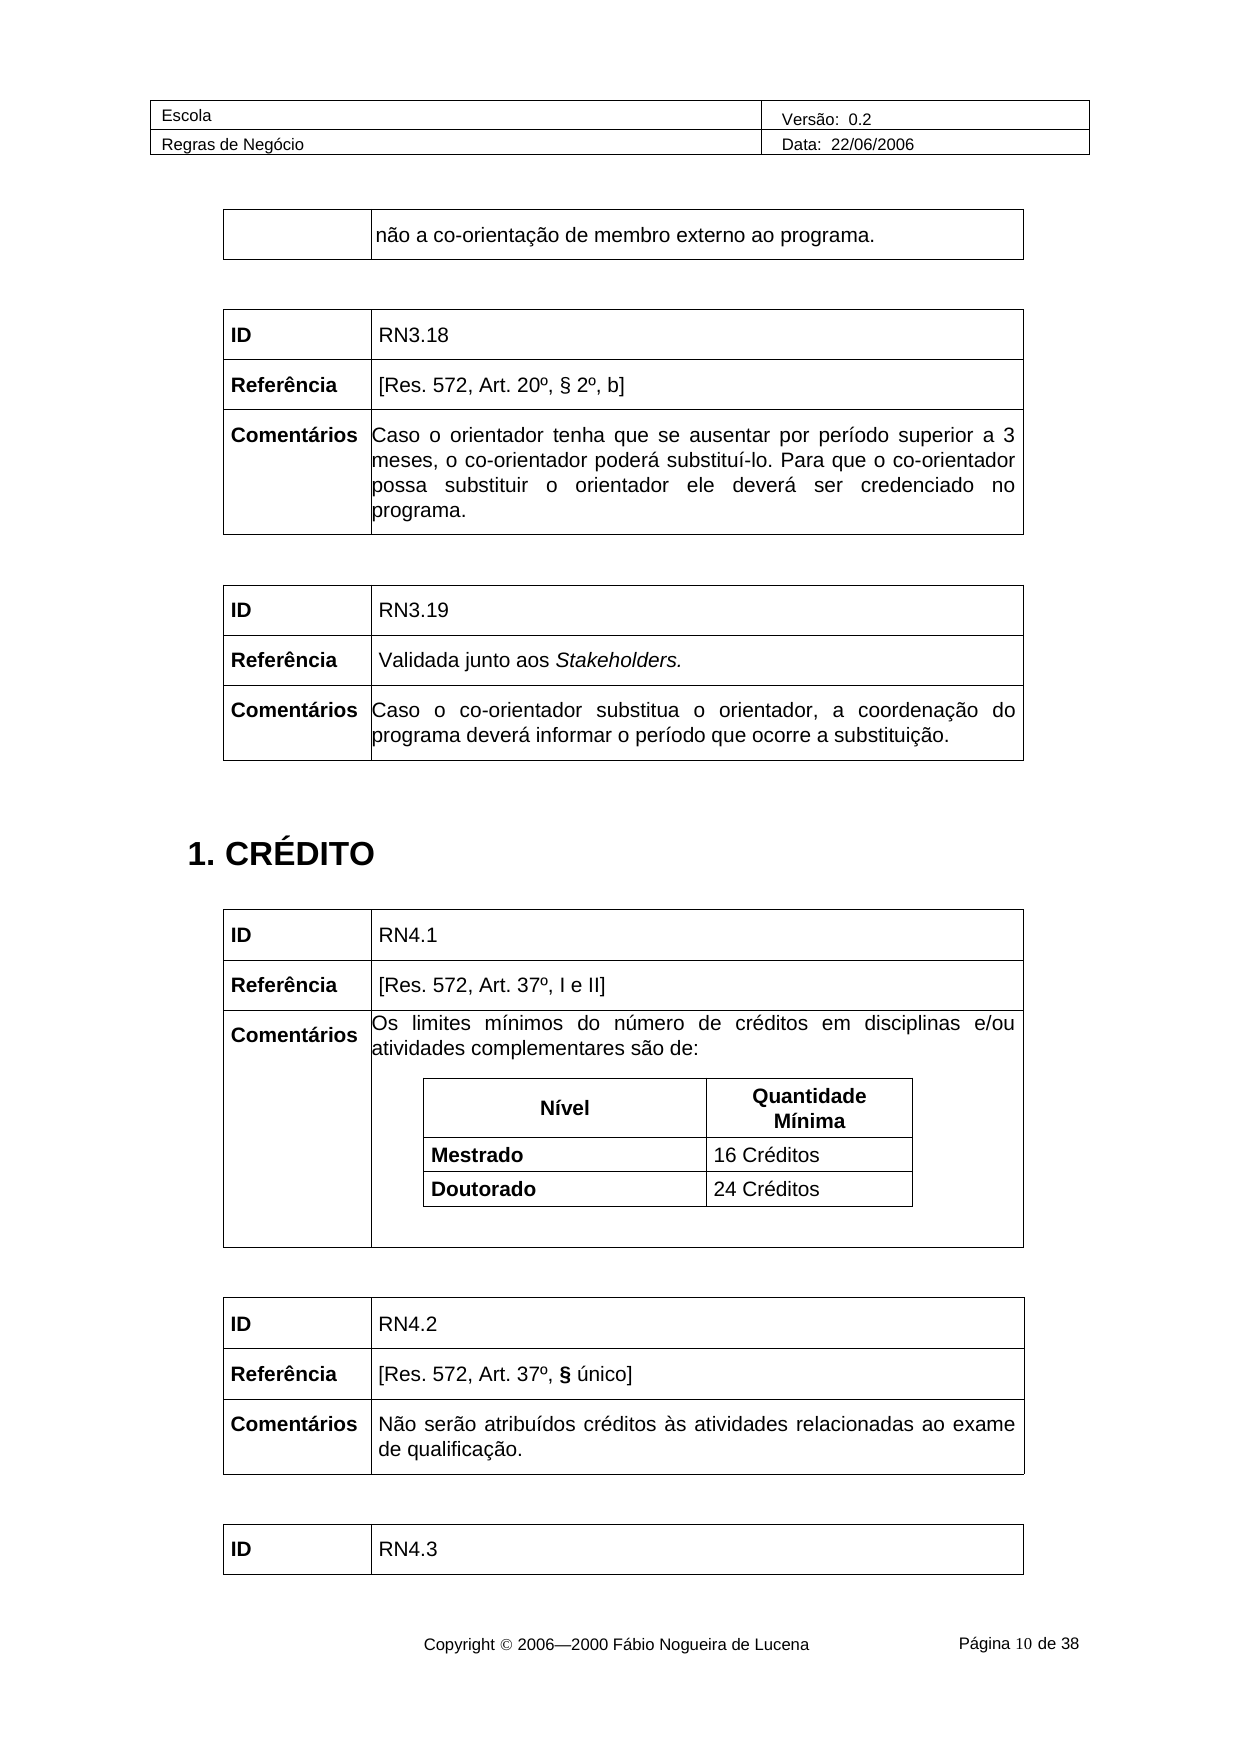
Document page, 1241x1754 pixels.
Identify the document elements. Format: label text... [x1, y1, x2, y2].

table_cell Doutorado [424, 1172, 706, 1206]
table_cell Validada junto aos Stakeholders. [372, 636, 1023, 685]
table_header ID [224, 1298, 371, 1348]
table_cell [Res. 572, Art. 20º, § 2º, b] [372, 360, 1023, 409]
table_cell Referência [224, 636, 371, 685]
table_cell Referência [224, 360, 371, 409]
table_header ID [224, 1525, 371, 1574]
table_header ID [224, 310, 371, 359]
table_cell Comentários [224, 686, 371, 760]
table_cell Referência [224, 1349, 371, 1398]
table_cell Comentários [224, 1011, 371, 1247]
table_cell Comentários [224, 1400, 371, 1473]
table_cell Caso o co-orientador substitua o orientador, a coordenação do programa deverá informar o período que ocorre a substituição. [372, 686, 1023, 760]
table_cell Mestrado [424, 1138, 706, 1171]
table_cell Não serão atribuídos créditos às atividades relacionadas ao exame de qualificação. [372, 1400, 1024, 1473]
table_cell [224, 210, 371, 259]
table_cell Caso o orientador tenha que se ausentar por período superior a 3 meses, o co-orientador poderá substituí-lo. Para que o co-orientador possa substituir o orientador ele deverá ser credenciado no programa. [372, 410, 1023, 534]
table_cell Comentários [224, 410, 371, 534]
table_cell 24 Créditos [707, 1172, 912, 1206]
table_cell 16 Créditos [707, 1138, 912, 1171]
table_header ID [224, 910, 371, 959]
table_cell [Res. 572, Art. 37º, § único] [372, 1349, 1024, 1398]
table_header RN3.19 [372, 586, 1023, 634]
table_header Quantidade Mínima [707, 1079, 912, 1137]
table_header RN4.2 [372, 1298, 1024, 1348]
table_cell não a co-orientação de membro externo ao programa. [372, 210, 1023, 259]
table_cell [Res. 572, Art. 37º, I e II] [372, 961, 1023, 1009]
table_header RN4.1 [372, 910, 1023, 959]
table_cell Os limites mínimos do número de créditos em disciplinas e/ou atividades complementares são de: [372, 1011, 1023, 1247]
table_header Nível [424, 1079, 706, 1137]
subtitle CRÉDITO [187, 835, 1090, 872]
table_cell Referência [224, 961, 371, 1009]
table_header RN3.18 [372, 310, 1023, 359]
table_header ID [224, 586, 371, 634]
table_header RN4.3 [372, 1525, 1023, 1574]
